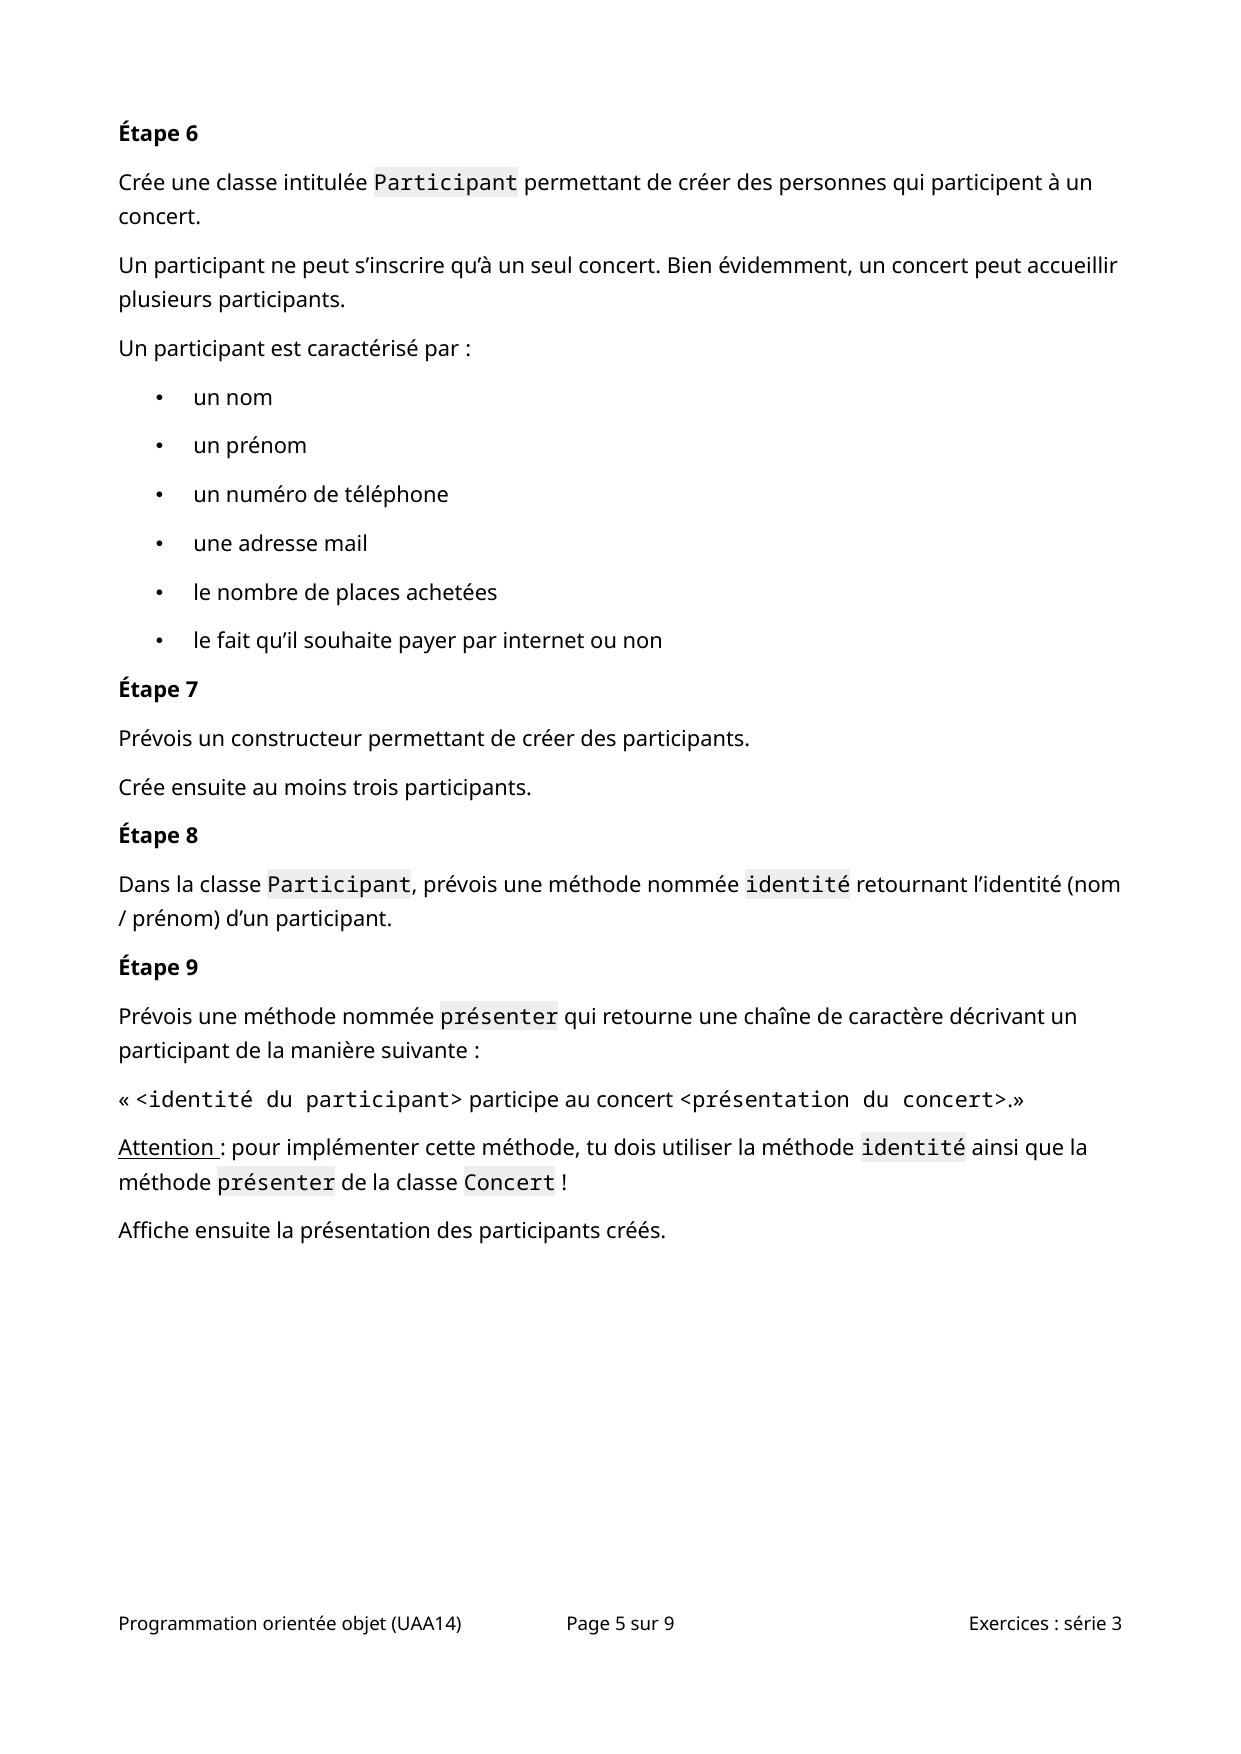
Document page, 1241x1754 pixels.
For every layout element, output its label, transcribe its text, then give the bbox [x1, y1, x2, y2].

text Crée ensuite au moins trois participants. [118, 771, 1122, 801]
text Étape 7 [118, 674, 1122, 704]
list une adresse mail [156, 528, 1122, 557]
text Un participant ne peut s’inscrire qu’à un seul concert. Bien évidemment, un concert peut accueillir plusieurs participants. [118, 250, 1122, 314]
text Attention : pour implémenter cette méthode, tu dois utiliser la méthode identité ainsi que la méthode présenter de la classe Concert ! [118, 1132, 1122, 1196]
list le nombre de places achetées [156, 576, 1122, 606]
list un prénom [156, 430, 1122, 460]
text Un participant est caractérisé par : [118, 333, 1122, 362]
text Étape 6 [118, 118, 1122, 148]
text « <identité du participant> participe au concert <présentation du concert>.» [118, 1083, 1122, 1113]
text Prévois une méthode nommée présenter qui retourne une chaîne de caractère décrivant un participant de la manière suivante : [118, 1001, 1122, 1064]
list un numéro de téléphone [156, 479, 1122, 509]
text Étape 8 [118, 820, 1122, 850]
text Prévois un constructeur permettant de créer des participants. [118, 723, 1122, 752]
text Étape 9 [118, 952, 1122, 982]
text Crée une classe intitulée Participant permettant de créer des personnes qui participent à un concert. [118, 167, 1122, 231]
text Affiche ensuite la présentation des participants créés. [118, 1215, 1122, 1245]
text Dans la classe Participant, prévois une méthode nommée identité retournant l’identité (nom / prénom) d’un participant. [118, 869, 1122, 933]
list un nom [156, 381, 1122, 411]
list le fait qu’il souhaite payer par internet ou non [156, 625, 1122, 655]
